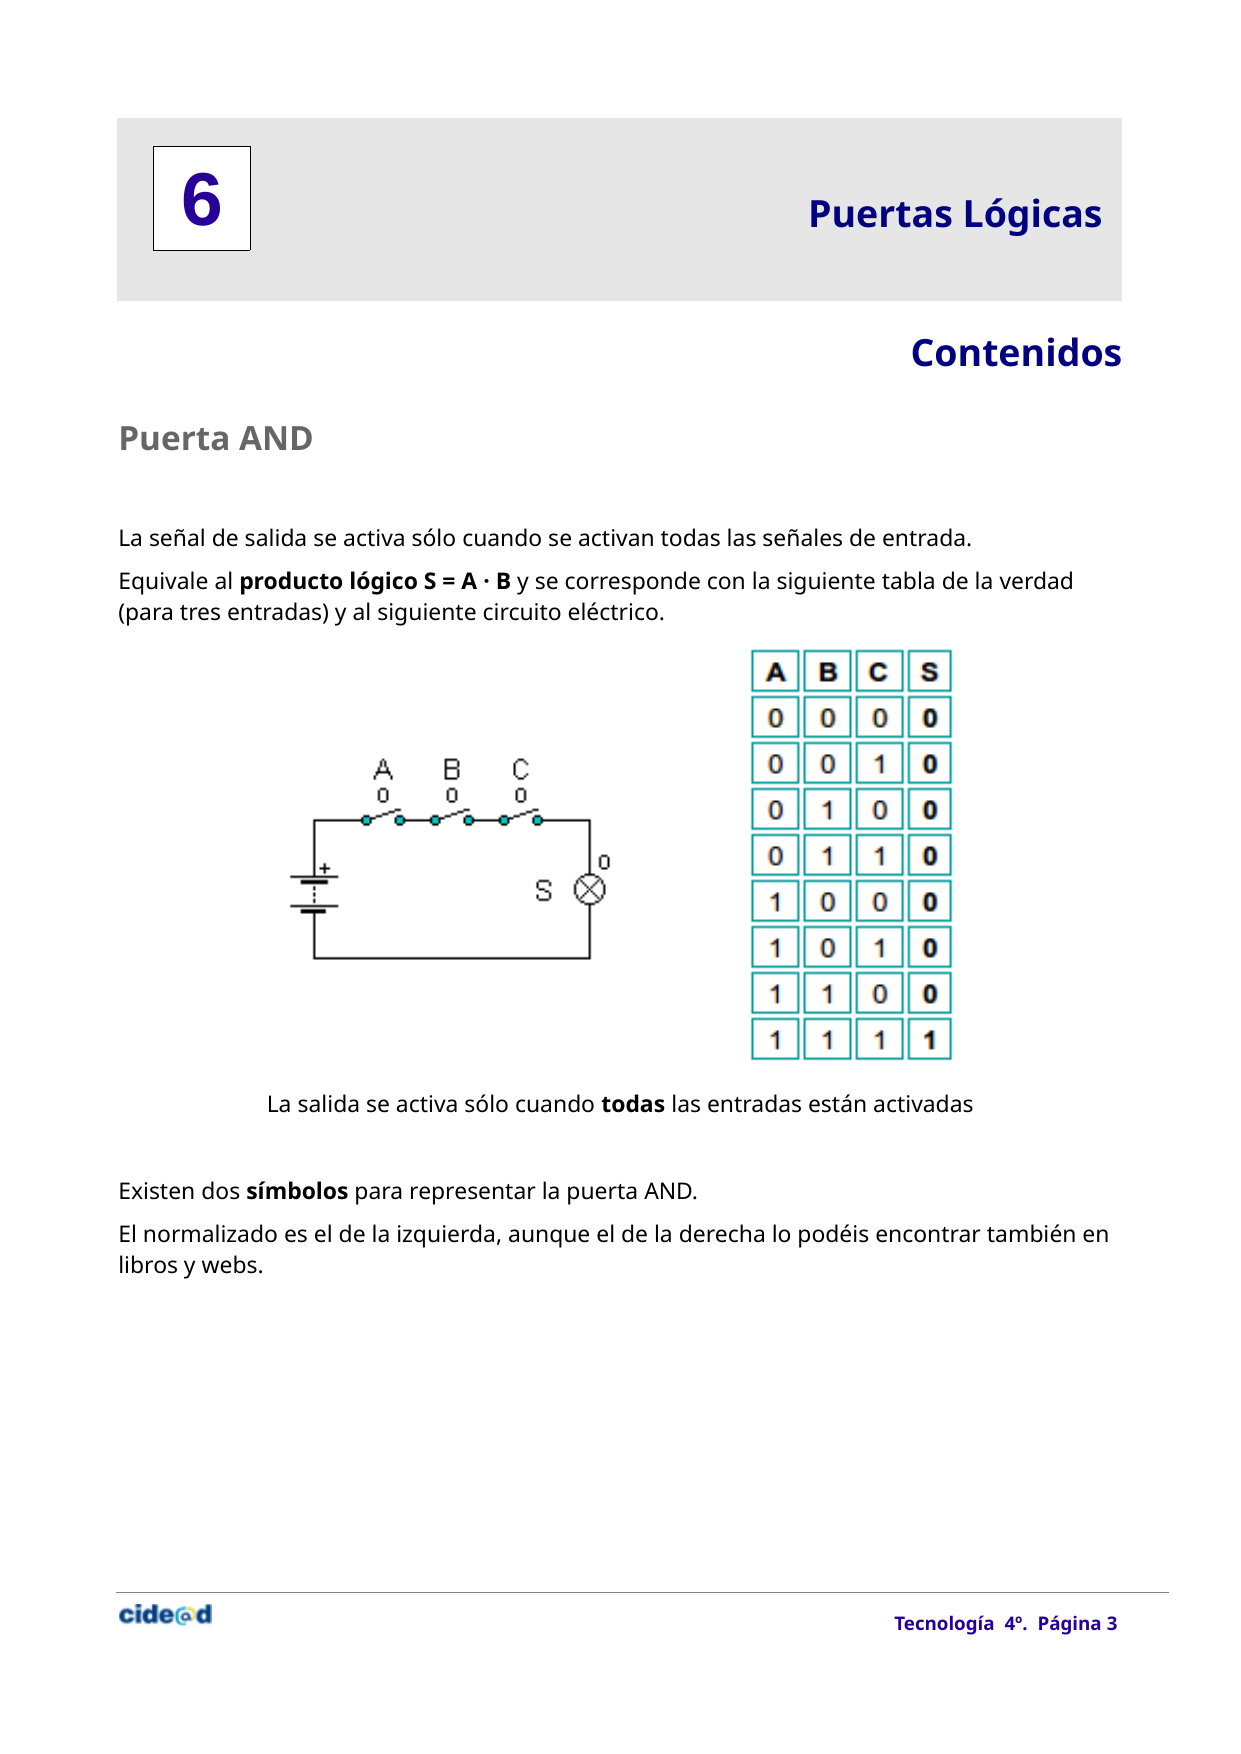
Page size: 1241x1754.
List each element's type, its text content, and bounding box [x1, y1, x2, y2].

subtitle Puerta AND [118, 414, 1122, 460]
text La señal de salida se activa sólo cuando se activan todas las señales de entrada. [118, 521, 1122, 553]
text La salida se activa sólo cuando todas las entradas están activadas [118, 1088, 1122, 1120]
picture [118, 1604, 212, 1627]
title Contenidos [118, 326, 1122, 377]
text El normalizado es el de la izquierda, aunque el de la derecha lo podéis encontrar también en libros y webs. [118, 1218, 1122, 1280]
text Existen dos símbolos para representar la puerta AND. [118, 1175, 1122, 1206]
picture [270, 638, 970, 1077]
text Equivale al producto lógico S = A · B y se corresponde con la siguiente tabla de la verdad (para tres entradas) y al siguiente circuito eléctrico. [118, 564, 1122, 627]
